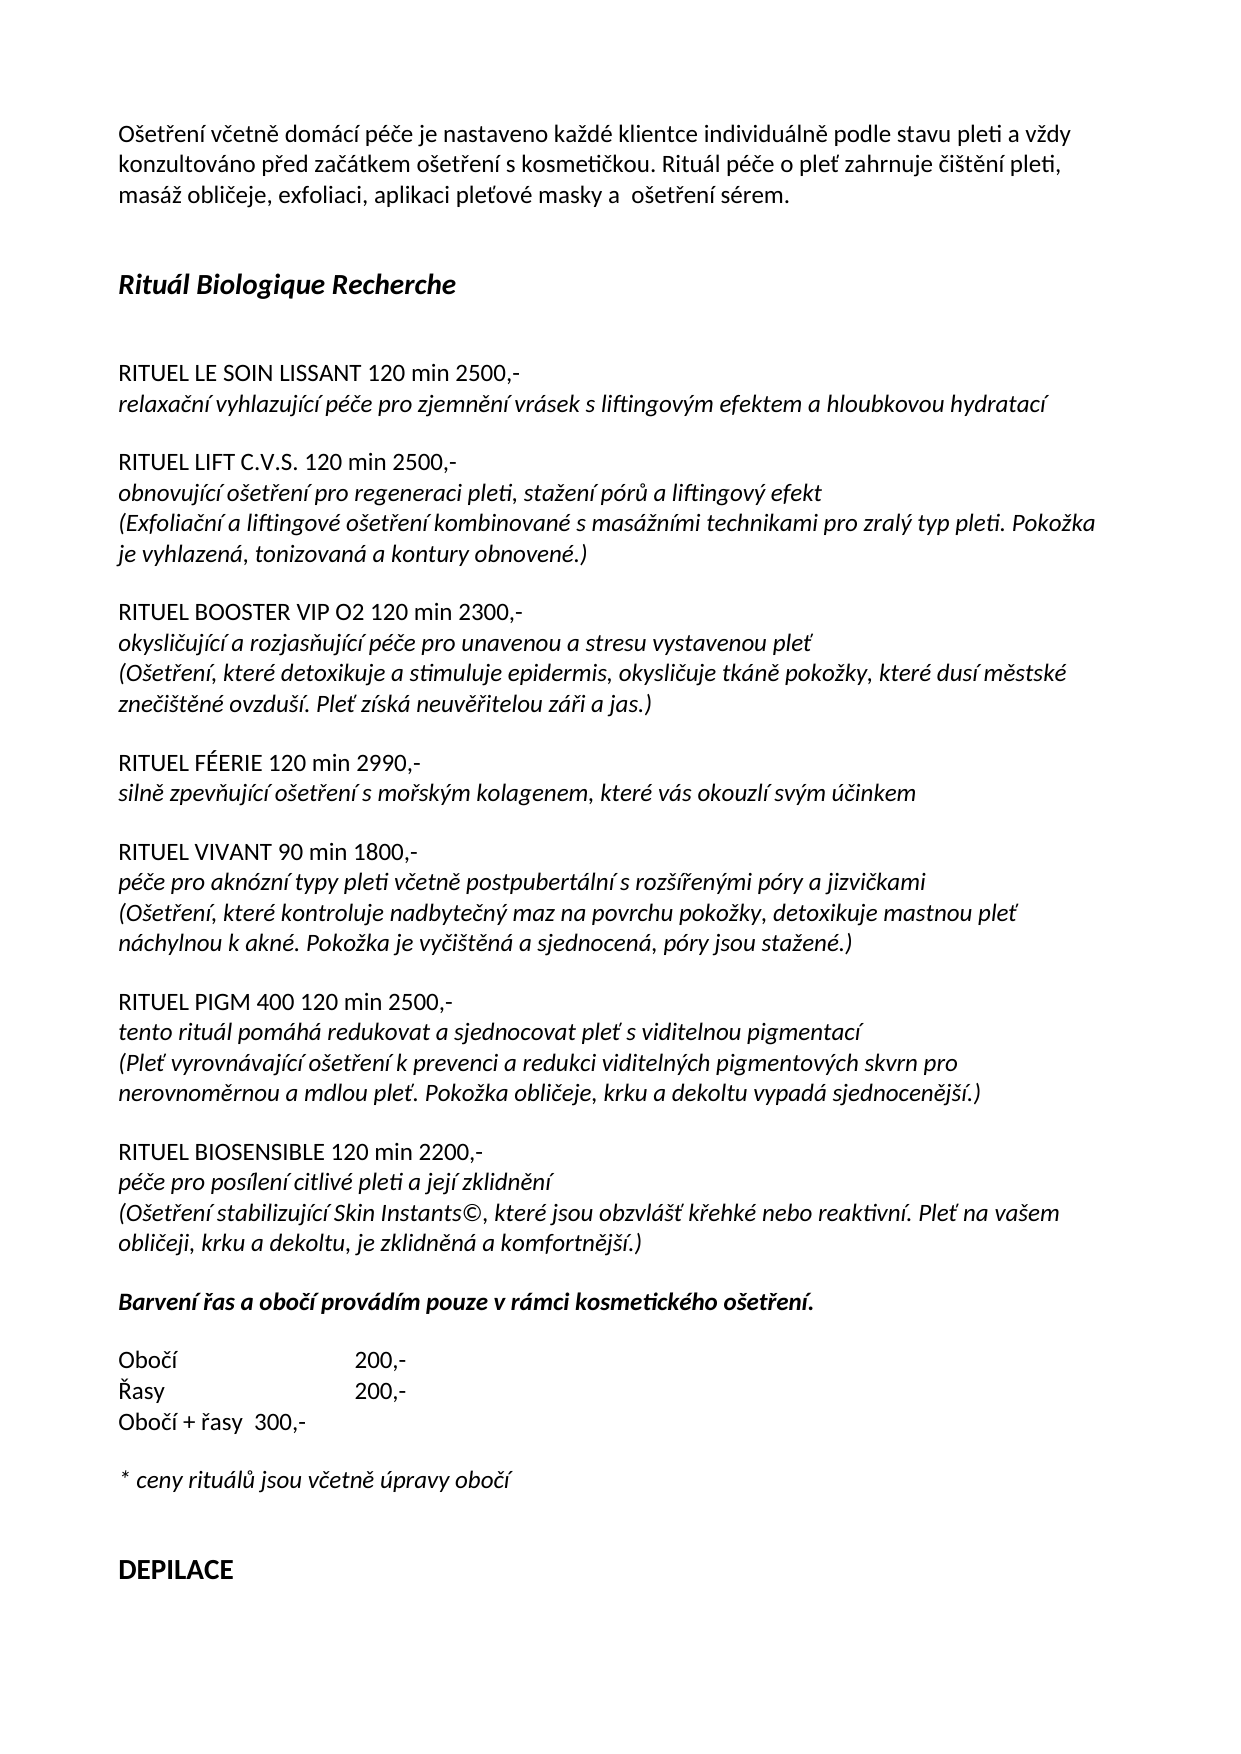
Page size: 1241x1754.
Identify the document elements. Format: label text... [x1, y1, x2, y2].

text RITUEL LE SOIN LISSANT 120 min 2500,- [118, 357, 1122, 388]
text RITUEL BOOSTER VIP O2 120 min 2300,- [118, 597, 1122, 627]
text RITUEL FÉERIE 120 min 2990,- [118, 747, 1122, 777]
text RITUEL BIOSENSIBLE 120 min 2200,- [118, 1136, 1122, 1166]
text (Ošetření, které kontroluje nadbytečný maz na povrchu pokožky, detoxikuje mastnou pleť náchylnou k akné. Pokožka je vyčištěná a sjednocená, póry jsou stažené.) [118, 897, 1122, 958]
text obnovující ošetření pro regeneraci pleti, stažení pórů a liftingový efekt [118, 477, 1122, 507]
text Obočí + řasy 300,- [118, 1406, 1122, 1436]
text RITUEL LIFT C.V.S. 120 min 2500,- [118, 446, 1122, 477]
text Ošetření včetně domácí péče je nastaveno každé klientce individuálně podle stavu pleti a vždy konzultováno před začátkem ošetření s kosmetičkou. Rituál péče o pleť zahrnuje čištění pleti, masáž obličeje, exfoliaci, aplikaci pleťové masky a ošetření sérem. [118, 118, 1122, 210]
text (Exfoliační a liftingové ošetření kombinované s masážními technikami pro zralý typ pleti. Pokožka je vyhlazená, tonizovaná a kontury obnovené.) [118, 507, 1122, 568]
text okysličující a rozjasňující péče pro unavenou a stresu vystavenou pleť [118, 627, 1122, 658]
text tento rituál pomáhá redukovat a sjednocovat pleť s viditelnou pigmentací [118, 1016, 1122, 1047]
text RITUEL VIVANT 90 min 1800,- [118, 836, 1122, 866]
text RITUEL PIGM 400 120 min 2500,- [118, 986, 1122, 1016]
text péče pro aknózní typy pleti včetně postpubertální s rozšířenými póry a jizvičkami [118, 866, 1122, 897]
text Řasy 200,- [118, 1375, 1122, 1406]
text Barvení řas a obočí provádím pouze v rámci kosmetického ošetření. [118, 1286, 1122, 1317]
text * ceny rituálů jsou včetně úpravy obočí [118, 1464, 1122, 1495]
text (Ošetření stabilizující Skin Instants©, které jsou obzvlášť křehké nebo reaktivní. Pleť na vašem obličeji, krku a dekoltu, je zklidněná a komfortnější.) [118, 1197, 1122, 1258]
text Obočí 200,- [118, 1344, 1122, 1375]
text silně zpevňující ošetření s mořským kolagenem, které vás okouzlí svým účinkem [118, 777, 1122, 808]
text péče pro posílení citlivé pleti a její zklidnění [118, 1166, 1122, 1197]
text Rituál Biologique Recherche [118, 266, 1122, 301]
text (Pleť vyrovnávající ošetření k prevenci a redukci viditelných pigmentových skvrn pro nerovnoměrnou a mdlou pleť. Pokožka obličeje, krku a dekoltu vypadá sjednocenější.) [118, 1047, 1122, 1108]
text (Ošetření, které detoxikuje a stimuluje epidermis, okysličuje tkáně pokožky, které dusí městské znečištěné ovzduší. Pleť získá neuvěřitelou záři a jas.) [118, 658, 1122, 719]
text DEPILACE [118, 1551, 1122, 1586]
text relaxační vyhlazující péče pro zjemnění vrásek s liftingovým efektem a hloubkovou hydratací [118, 388, 1122, 418]
